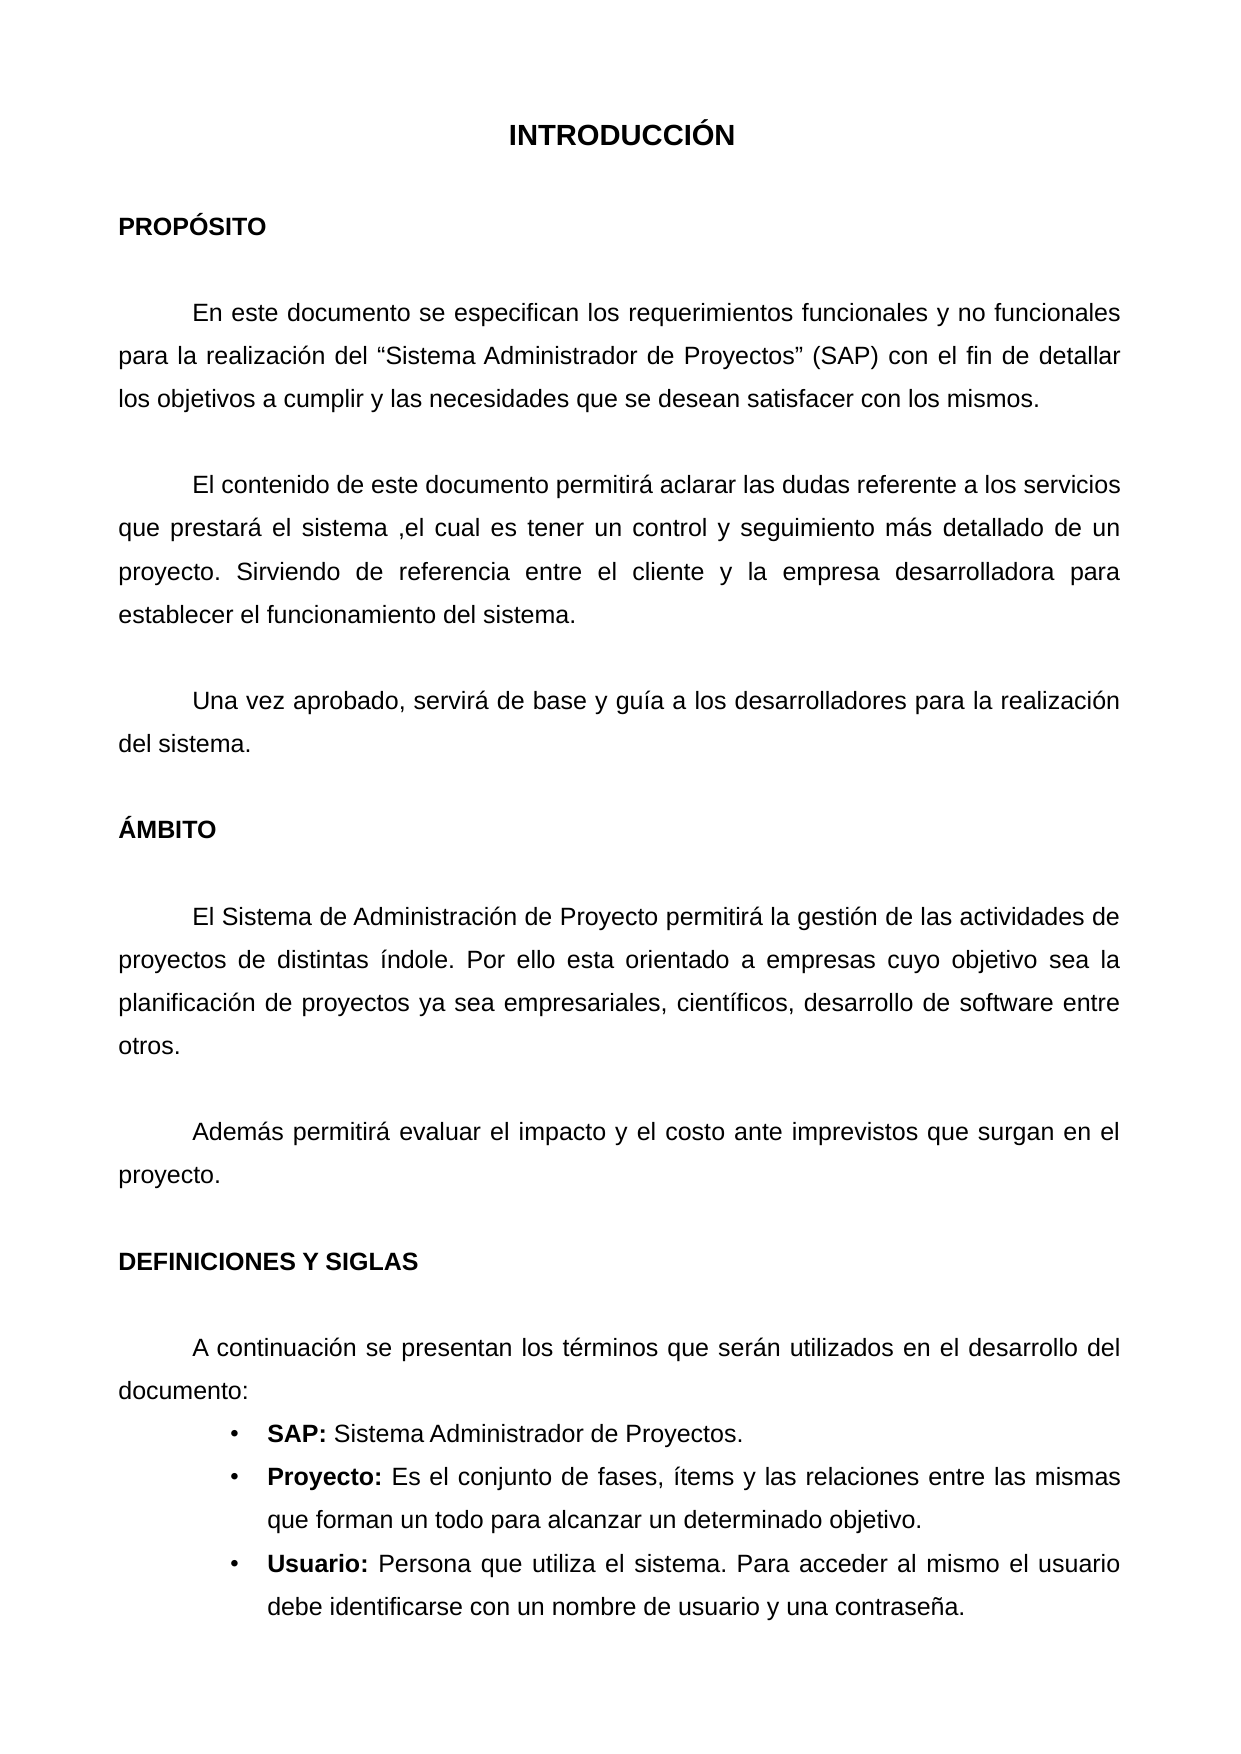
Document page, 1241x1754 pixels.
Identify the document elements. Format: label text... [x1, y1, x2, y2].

text El contenido de este documento permitirá aclarar las dudas referente a los servicios que prestará el sistema ,el cual es tener un control y seguimiento más detallado de un proyecto. Sirviendo de referencia entre el cliente y la empresa desarrolladora para establecer el funcionamiento del sistema. [118, 470, 1122, 628]
text PROPÓSITO [118, 212, 1122, 240]
text El Sistema de Administración de Proyecto permitirá la gestión de las actividades de proyectos de distintas índole. Por ello esta orientado a empresas cuyo objetivo sea la planificación de proyectos ya sea empresariales, científicos, desarrollo de software entre otros. [118, 902, 1122, 1060]
text En este documento se especifican los requerimientos funcionales y no funcionales para la realización del “Sistema Administrador de Proyectos” (SAP) con el fin de detallar los objetivos a cumplir y las necesidades que se desean satisfacer con los mismos. [118, 298, 1122, 413]
list INTRODUCCIÓN [122, 118, 1122, 152]
list Proyecto: Es el conjunto de fases, ítems y las relaciones entre las mismas que forman un todo para alcanzar un determinado objetivo. [230, 1462, 1122, 1534]
text ÁMBITO [118, 815, 1122, 844]
list SAP: Sistema Administrador de Proyectos. [230, 1419, 1122, 1448]
text A continuación se presentan los términos que serán utilizados en el desarrollo del documento: [118, 1333, 1122, 1405]
text Una vez aprobado, servirá de base y guía a los desarrolladores para la realización del sistema. [118, 686, 1122, 758]
text DEFINICIONES Y SIGLAS [118, 1247, 1122, 1275]
text Además permitirá evaluar el impacto y el costo ante imprevistos que surgan en el proyecto. [118, 1117, 1122, 1189]
list Usuario: Persona que utiliza el sistema. Para acceder al mismo el usuario debe identificarse con un nombre de usuario y una contraseña. [230, 1549, 1122, 1621]
